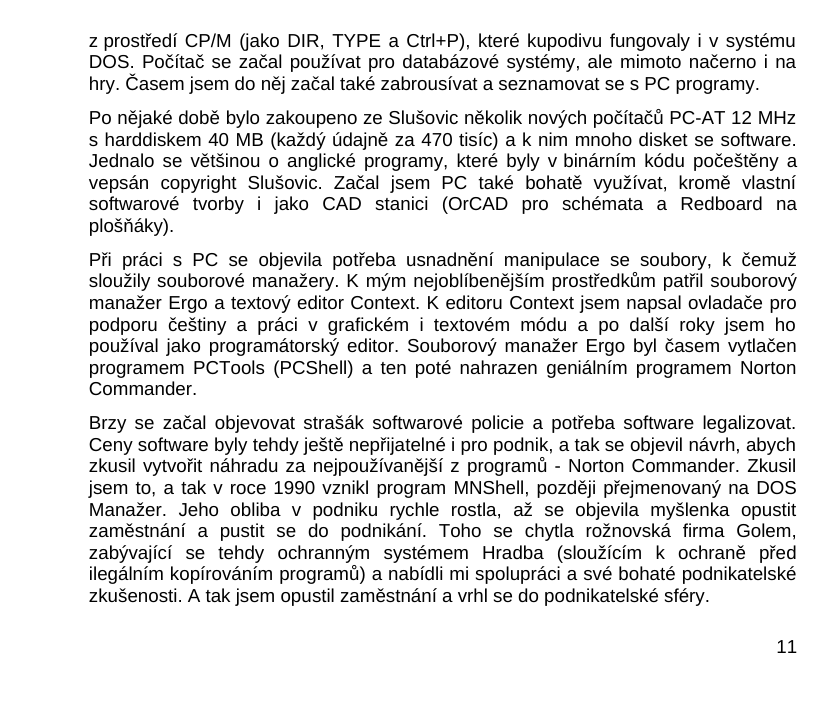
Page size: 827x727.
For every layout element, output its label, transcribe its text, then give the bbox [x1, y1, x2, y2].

text Brzy se začal objevovat strašák softwarové policie a potřeba software legalizovat. Ceny software byly tehdy ještě nepřijatelné i pro podnik, a tak se objevil návrh, abych zkusil vytvořit náhradu za nejpoužívanější z programů - Norton Commander. Zkusil jsem to, a tak v roce 1990 vznikl program MNShell, později přejmenovaný na DOS Manažer. Jeho obliba v podniku rychle rostla, až se objevila myšlenka opustit zaměstnání a pustit se do podnikání. Toho se chytla rožnovská firma Golem, zabývající se tehdy ochranným systémem Hradba (sloužícím k ochraně před ilegálním kopírováním programů) a nabídli mi spolupráci a své bohaté podnikatelské zkušenosti. A tak jsem opustil zaměstnání a vrhl se do podnikatelské sféry. [89, 412, 797, 606]
text Po nějaké době bylo zakoupeno ze Slušovic několik nových počítačů PC-AT 12 MHz s harddiskem 40 MB (každý údajně za 470 tisíc) a k nim mnoho disket se software. Jednalo se většinou o anglické programy, které byly v binárním kódu počeštěny a vepsán copyright Slušovic. Začal jsem PC také bohatě využívat, kromě vlastní softwarové tvorby i jako CAD stanici (OrCAD pro schémata a Redboard na plošňáky). [89, 107, 797, 236]
text Při práci s PC se objevila potřeba usnadnění manipulace se soubory, k čemuž sloužily souborové manažery. K mým nejoblíbenějším prostředkům patřil souborový manažer Ergo a textový editor Context. K editoru Context jsem napsal ovladače pro podporu češtiny a práci v grafickém i textovém módu a po další roky jsem ho používal jako programátorský editor. Souborový manažer Ergo byl časem vytlačen programem PCTools (PCShell) a ten poté nahrazen geniálním programem Norton Commander. [89, 249, 797, 399]
text z prostředí CP/M (jako DIR, TYPE a Ctrl+P), které kupodivu fungovaly i v systému DOS. Počítač se začal používat pro databázové systémy, ale mimoto načerno i na hry. Časem jsem do něj začal také zabrousívat a seznamovat se s PC programy. [89, 29, 797, 94]
